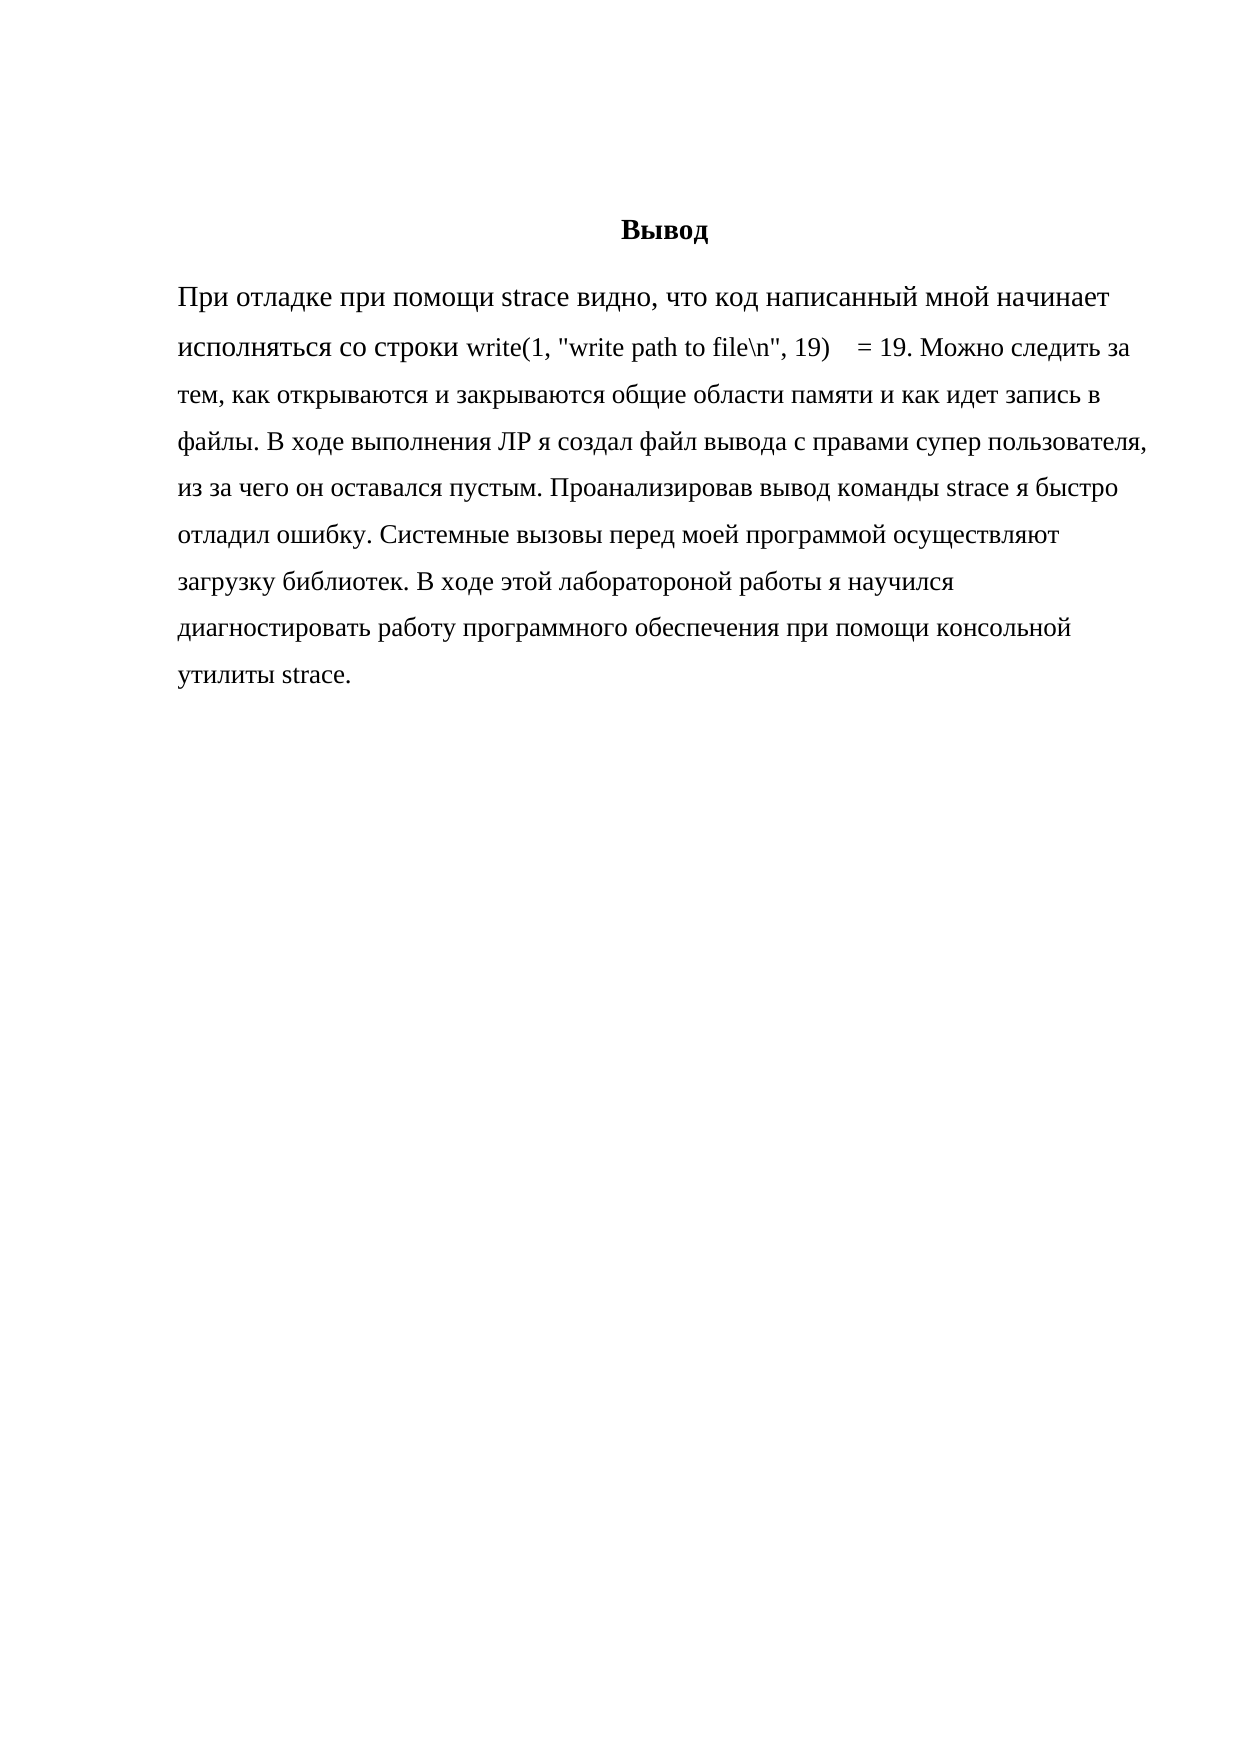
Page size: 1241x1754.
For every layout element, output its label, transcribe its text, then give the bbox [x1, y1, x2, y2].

text При отладке при помощи strace видно, что код написанный мной начинает исполняться со строки write(1, "write path to file\n", 19) = 19. Можно следить за тем, как открываются и закрываются общие области памяти и как идет запись в файлы. В ходе выполнения ЛР я создал файл вывода с правами супер пользователя, из за чего он оставался пустым. Проанализировав вывод команды strace я быстро отладил ошибку. Системные вызовы перед моей программой осуществляют загрузку библиотек. В ходе этой лаборатороной работы я научился диагностировать работу программного обеспечения при помощи консольной утилиты strace. [177, 279, 1152, 689]
text Вывод [177, 212, 1152, 245]
